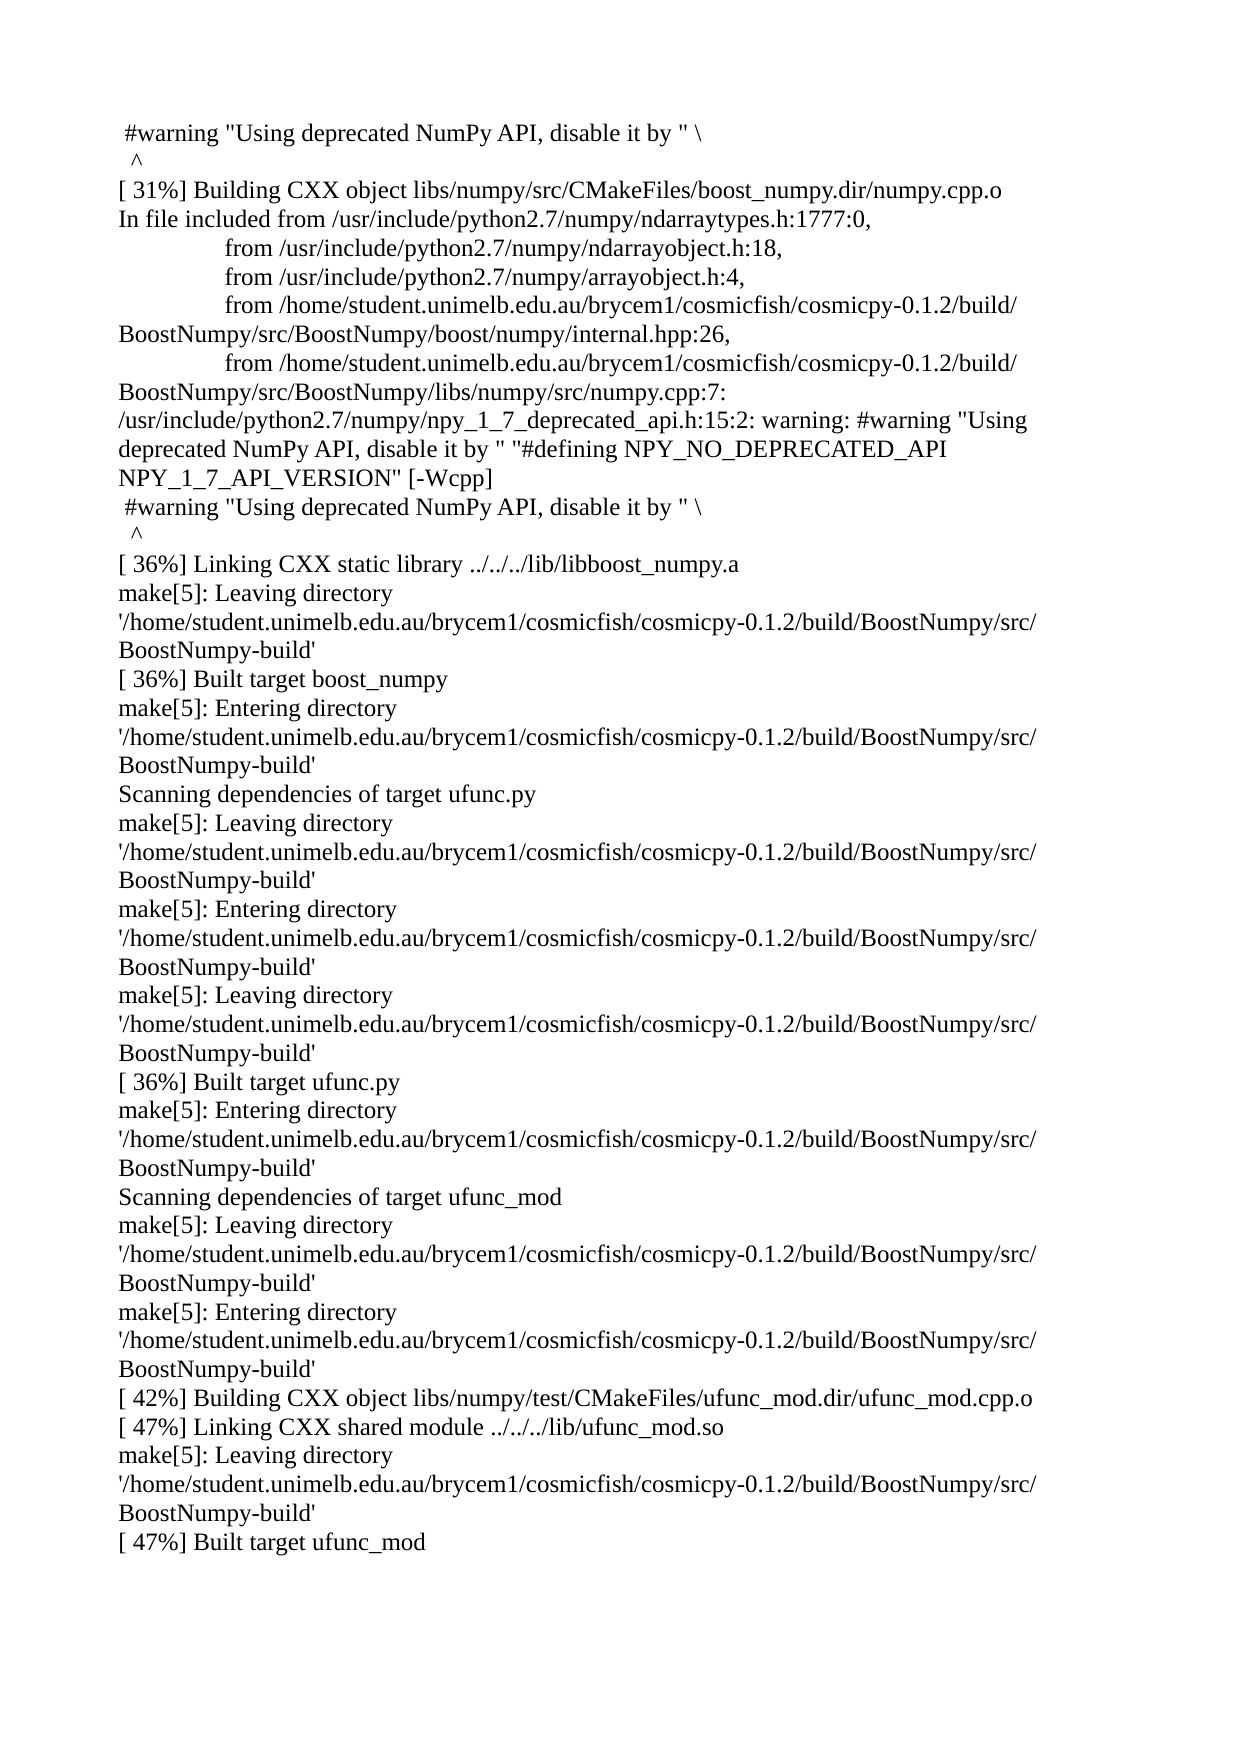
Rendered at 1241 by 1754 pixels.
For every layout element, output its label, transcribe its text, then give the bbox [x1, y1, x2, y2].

text make[5]: Entering directory '/home/student.unimelb.edu.au/brycem1/cosmicfish/cosmicpy-0.1.2/build/BoostNumpy/src/BoostNumpy-build' [118, 1297, 1122, 1383]
text In file included from /usr/include/python2.7/numpy/ndarraytypes.h:1777:0, [118, 204, 1122, 233]
text make[5]: Leaving directory '/home/student.unimelb.edu.au/brycem1/cosmicfish/cosmicpy-0.1.2/build/BoostNumpy/src/BoostNumpy-build' [118, 578, 1122, 664]
text Scanning dependencies of target ufunc.py [118, 779, 1122, 808]
text [ 47%] Linking CXX shared module ../../../lib/ufunc_mod.so [118, 1412, 1122, 1441]
text from /usr/include/python2.7/numpy/arrayobject.h:4, [118, 262, 1122, 291]
text [ 42%] Building CXX object libs/numpy/test/CMakeFiles/ufunc_mod.dir/ufunc_mod.cpp.o [118, 1383, 1122, 1412]
text #warning "Using deprecated NumPy API, disable it by " \ [118, 118, 1122, 147]
text ^ [118, 147, 1122, 176]
text [ 36%] Linking CXX static library ../../../lib/libboost_numpy.a [118, 549, 1122, 578]
text [ 31%] Building CXX object libs/numpy/src/CMakeFiles/boost_numpy.dir/numpy.cpp.o [118, 176, 1122, 204]
text make[5]: Leaving directory '/home/student.unimelb.edu.au/brycem1/cosmicfish/cosmicpy-0.1.2/build/BoostNumpy/src/BoostNumpy-build' [118, 1211, 1122, 1297]
text make[5]: Leaving directory '/home/student.unimelb.edu.au/brycem1/cosmicfish/cosmicpy-0.1.2/build/BoostNumpy/src/BoostNumpy-build' [118, 808, 1122, 894]
text make[5]: Entering directory '/home/student.unimelb.edu.au/brycem1/cosmicfish/cosmicpy-0.1.2/build/BoostNumpy/src/BoostNumpy-build' [118, 894, 1122, 981]
text from /home/student.unimelb.edu.au/brycem1/cosmicfish/cosmicpy-0.1.2/build/BoostNumpy/src/BoostNumpy/boost/numpy/internal.hpp:26, [118, 291, 1122, 348]
text [ 36%] Built target boost_numpy [118, 664, 1122, 693]
text Scanning dependencies of target ufunc_mod [118, 1182, 1122, 1211]
text ^ [118, 521, 1122, 549]
text make[5]: Leaving directory '/home/student.unimelb.edu.au/brycem1/cosmicfish/cosmicpy-0.1.2/build/BoostNumpy/src/BoostNumpy-build' [118, 981, 1122, 1067]
text #warning "Using deprecated NumPy API, disable it by " \ [118, 492, 1122, 521]
text from /home/student.unimelb.edu.au/brycem1/cosmicfish/cosmicpy-0.1.2/build/BoostNumpy/src/BoostNumpy/libs/numpy/src/numpy.cpp:7: [118, 348, 1122, 406]
text /usr/include/python2.7/numpy/npy_1_7_deprecated_api.h:15:2: warning: #warning "Using deprecated NumPy API, disable it by " "#defining NPY_NO_DEPRECATED_API NPY_1_7_API_VERSION" [-Wcpp] [118, 406, 1122, 492]
text make[5]: Leaving directory '/home/student.unimelb.edu.au/brycem1/cosmicfish/cosmicpy-0.1.2/build/BoostNumpy/src/BoostNumpy-build' [118, 1441, 1122, 1527]
text make[5]: Entering directory '/home/student.unimelb.edu.au/brycem1/cosmicfish/cosmicpy-0.1.2/build/BoostNumpy/src/BoostNumpy-build' [118, 693, 1122, 779]
text [ 47%] Built target ufunc_mod [118, 1527, 1122, 1556]
text make[5]: Entering directory '/home/student.unimelb.edu.au/brycem1/cosmicfish/cosmicpy-0.1.2/build/BoostNumpy/src/BoostNumpy-build' [118, 1096, 1122, 1182]
text [ 36%] Built target ufunc.py [118, 1067, 1122, 1096]
text from /usr/include/python2.7/numpy/ndarrayobject.h:18, [118, 233, 1122, 262]
